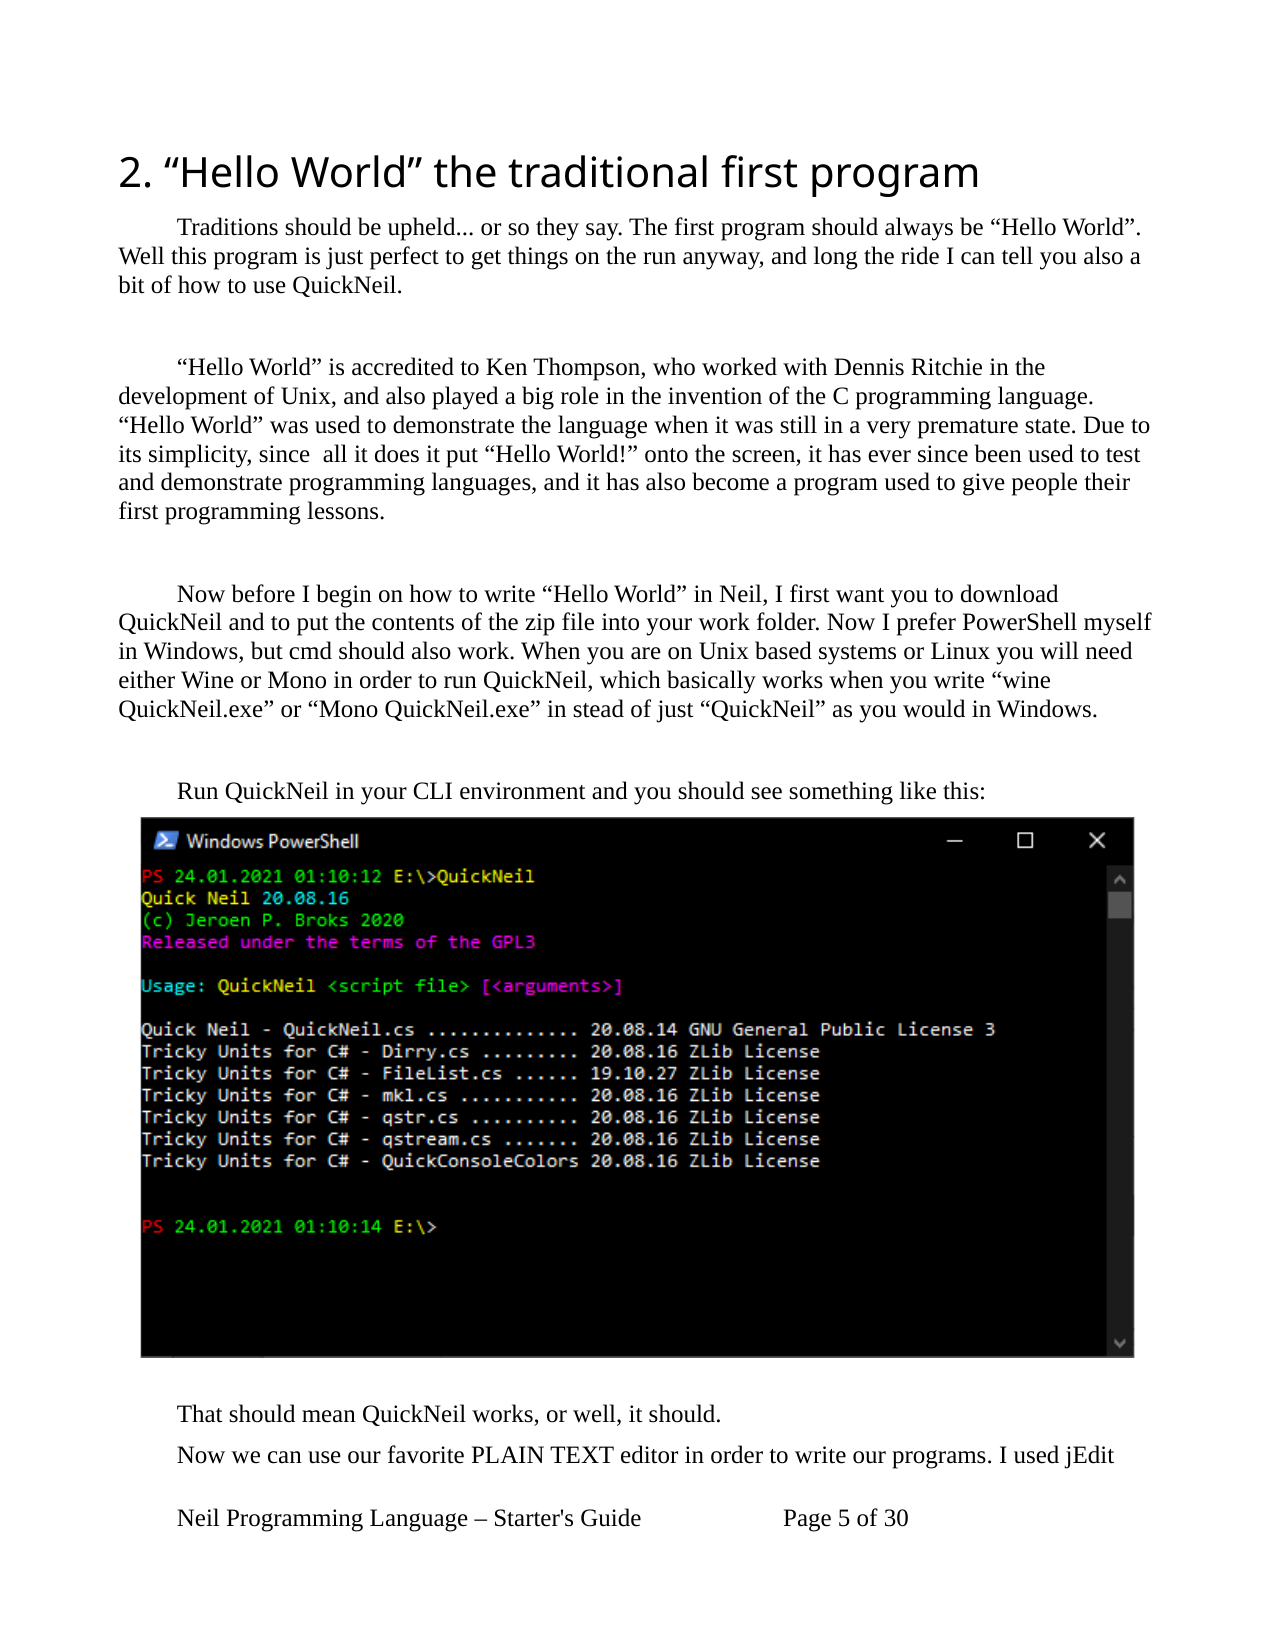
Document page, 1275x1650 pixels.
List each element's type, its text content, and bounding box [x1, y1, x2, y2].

text Run QuickNeil in your CLI environment and you should see something like this: [118, 776, 1157, 805]
text Traditions should be upheld... or so they say. The first program should always be “Hello World”. Well this program is just perfect to get things on the run anyway, and long the ride I can tell you also a bit of how to use QuickNeil. [118, 212, 1157, 299]
text “Hello World” is accredited to Ken Thompson, who worked with Dennis Ritchie in the development of Unix, and also played a big role in the invention of the C programming language. “Hello World” was used to demonstrate the language when it was still in a very premature state. Due to its simplicity, since all it does it put “Hello World!” onto the screen, it has ever since been used to test and demonstrate programming languages, and it has also become a program used to give people their first programming lessons. [118, 352, 1157, 525]
picture [140, 817, 1135, 1358]
text Now before I begin on how to write “Hello World” in Neil, I first want you to download QuickNeil and to put the contents of the zip file into your work folder. Now I prefer PowerShell myself in Windows, but cmd should also work. When you are on Unix based systems or Linux you will need either Wine or Mono in order to run QuickNeil, which basically works when you write “wine QuickNeil.exe” or “Mono QuickNeil.exe” in stead of just “QuickNeil” as you would in Windows. [118, 579, 1157, 722]
subtitle 2. “Hello World” the traditional first program [118, 143, 1157, 200]
text Now we can use our favorite PLAIN TEXT editor in order to write our programs. I used jEdit [118, 1441, 1157, 1469]
text That should mean QuickNeil works, or well, it should. [118, 1399, 1157, 1428]
